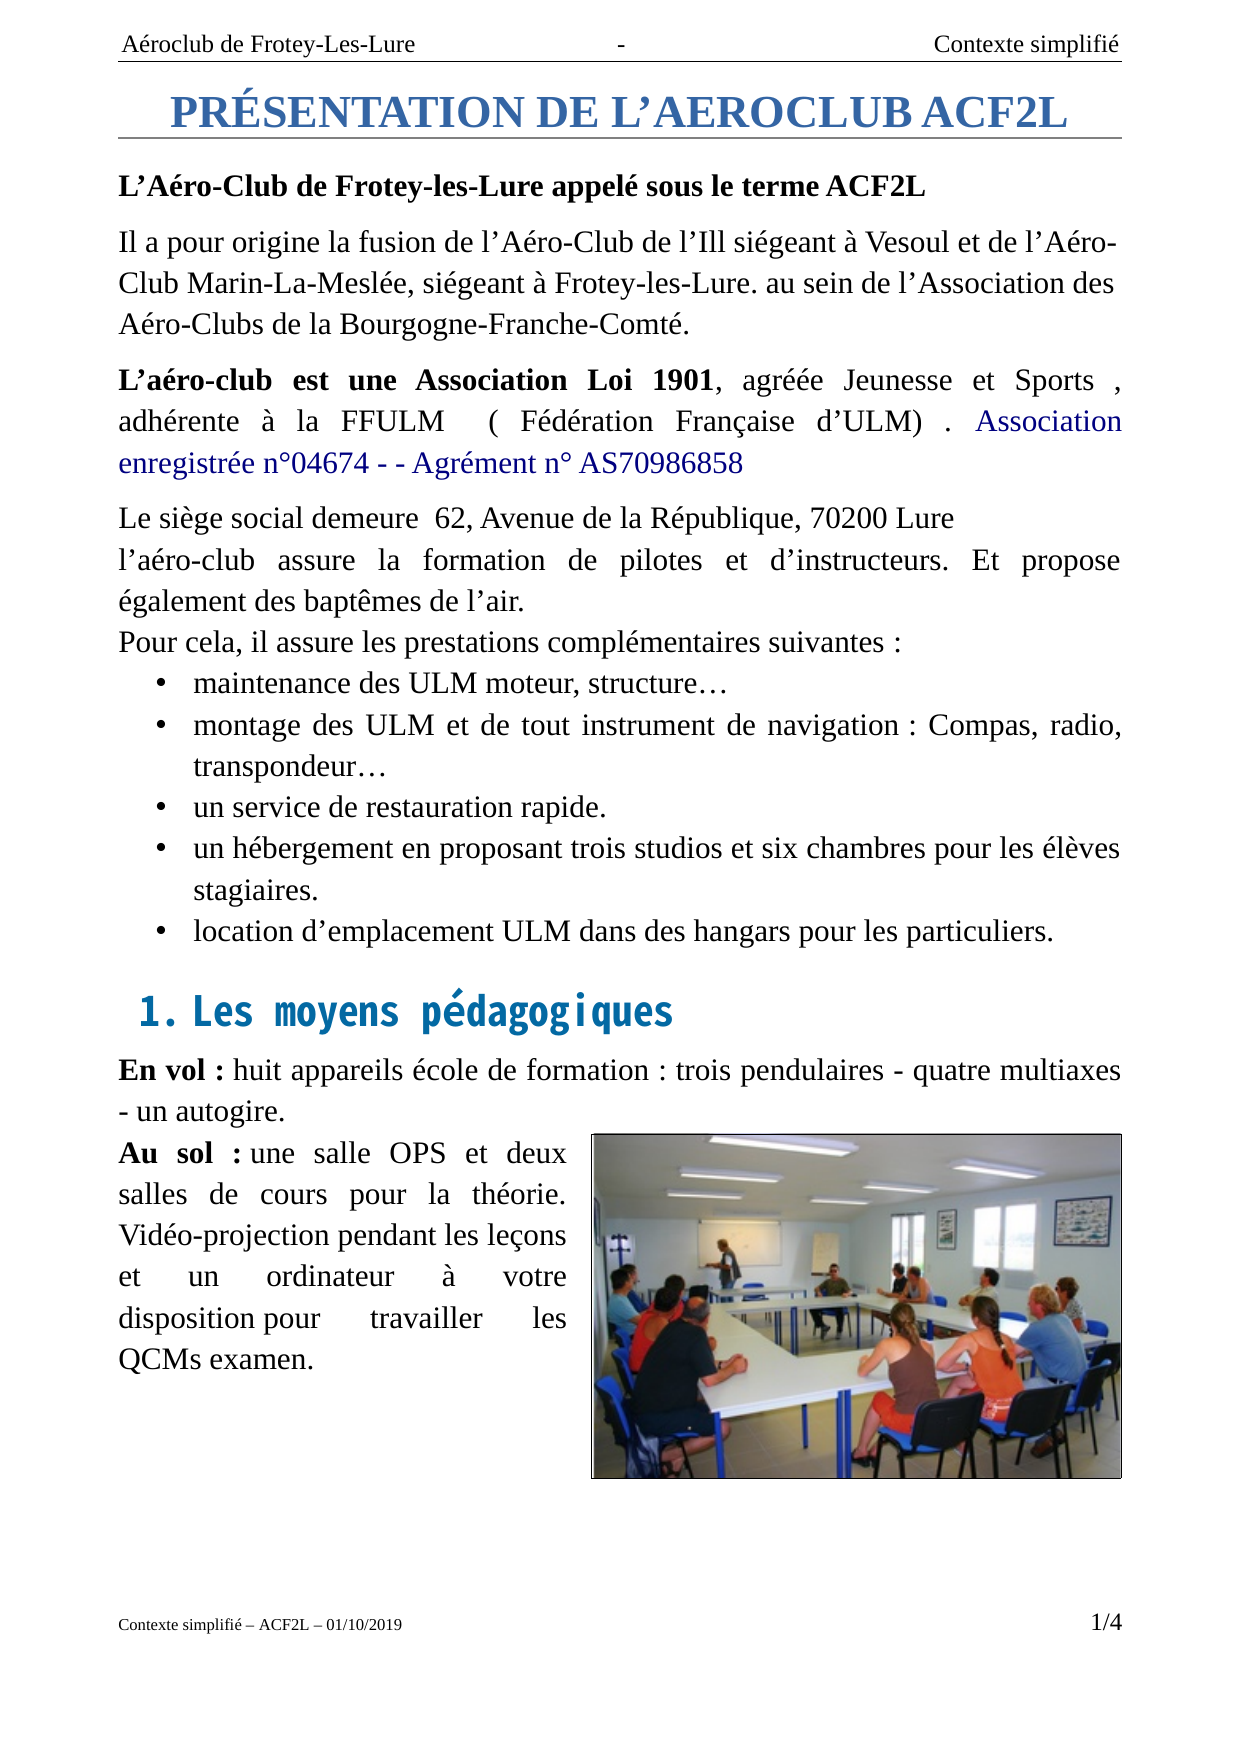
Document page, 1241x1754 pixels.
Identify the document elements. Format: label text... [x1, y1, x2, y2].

text L’aéro-club est une Association Loi 1901, agréée Jeunesse et Sports , adhérente à la FFULM ( Fédération Française d’ULM) . Association enregistrée n°04674 - - Agrément n° AS70986858 [118, 361, 1122, 480]
text L’Aéro-Club de Frotey-les-Lure appelé sous le terme ACF2L [118, 167, 1122, 203]
list un hébergement en proposant trois studios et six chambres pour les élèves stagiaires. [156, 830, 1122, 907]
list location d’emplacement ULM dans des hangars pour les particuliers. [156, 912, 1122, 948]
subtitle Les moyens pédagogiques [118, 978, 1122, 1039]
list maintenance des ULM moteur, structure… [156, 665, 1122, 701]
text Pour cela, il assure les prestations complémentaires suivantes : [118, 623, 1122, 659]
text Le siège social demeure 62, Avenue de la République, 70200 Lure [118, 500, 1122, 536]
text PRÉSENTATION DE L’AEROCLUB ACF2L [118, 85, 1122, 137]
list un service de restauration rapide. [156, 788, 1122, 824]
text En vol : huit appareils école de formation : trois pendulaires - quatre multiaxes - un autogire. [118, 1051, 1122, 1128]
list montage des ULM et de tout instrument de navigation : Compas, radio, transpondeur… [156, 706, 1122, 783]
text l’aéro-club assure la formation de pilotes et d’instructeurs. Et propose également des baptêmes de l’air. [118, 541, 1122, 618]
text Au sol : une salle OPS et deux salles de cours pour la théorie. Vidéo-projection pendant les leçons et un ordinateur à votre disposition pour travailler les QCMs examen. [118, 1134, 591, 1376]
picture [592, 1135, 1121, 1478]
text Il a pour origine la fusion de l’Aéro-Club de l’Ill siégeant à Vesoul et de l’Aéro-Club Marin-La-Meslée, siégeant à Frotey-les-Lure. au sein de l’Association des Aéro-Clubs de la Bourgogne-Franche-Comté. [118, 223, 1122, 342]
